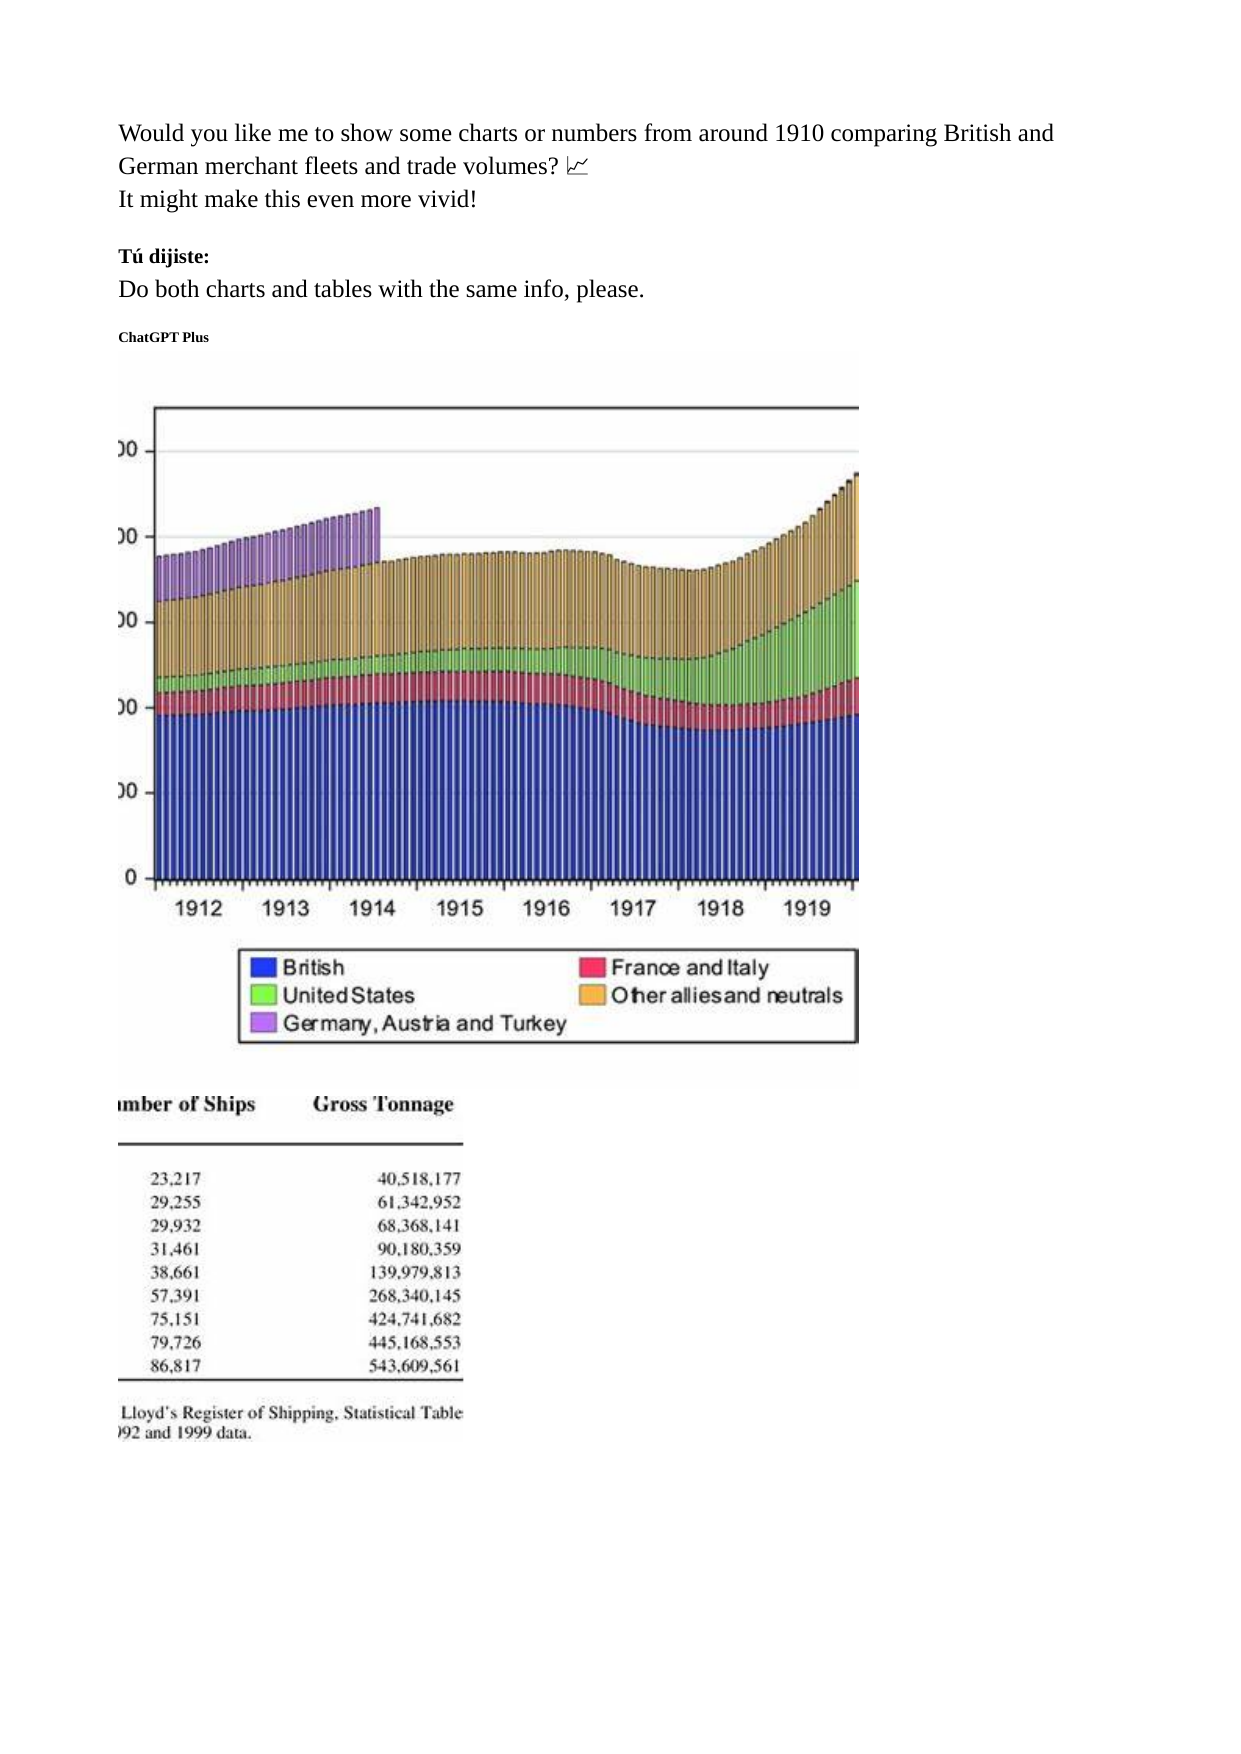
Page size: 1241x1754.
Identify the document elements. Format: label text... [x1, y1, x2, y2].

picture [118, 351, 859, 1092]
subtitle Tú dijiste: [118, 244, 1122, 268]
subtitle ChatGPT Plus [118, 328, 1122, 345]
text Do both charts and tables with the same info, please. [118, 274, 1122, 303]
picture [118, 1096, 464, 1442]
text Would you like me to show some charts or numbers from around 1910 comparing British and German merchant fleets and trade volumes? 📈 It might make this even more vivid! [118, 118, 1122, 213]
